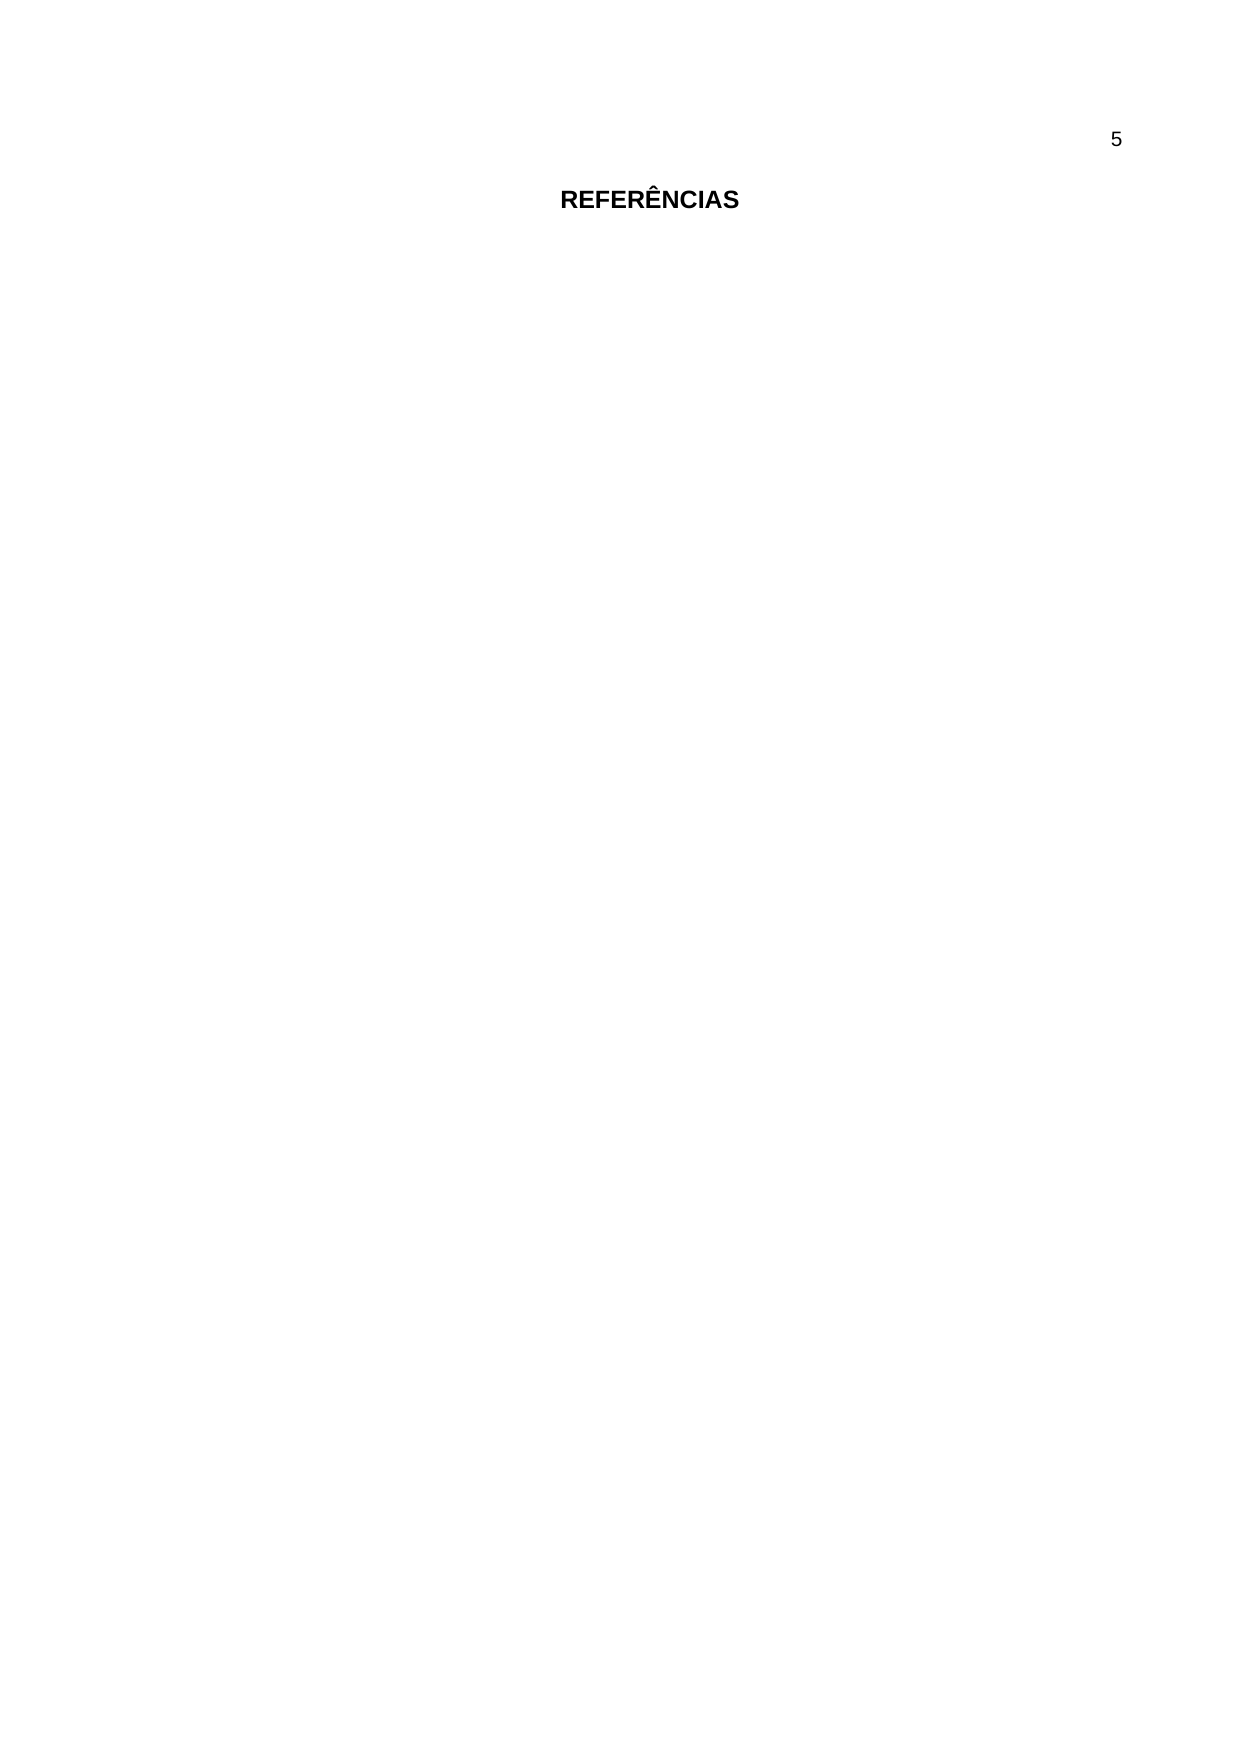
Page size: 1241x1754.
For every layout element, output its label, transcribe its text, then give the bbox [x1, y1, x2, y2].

subtitle REFERÊNCIAS [177, 185, 1122, 214]
